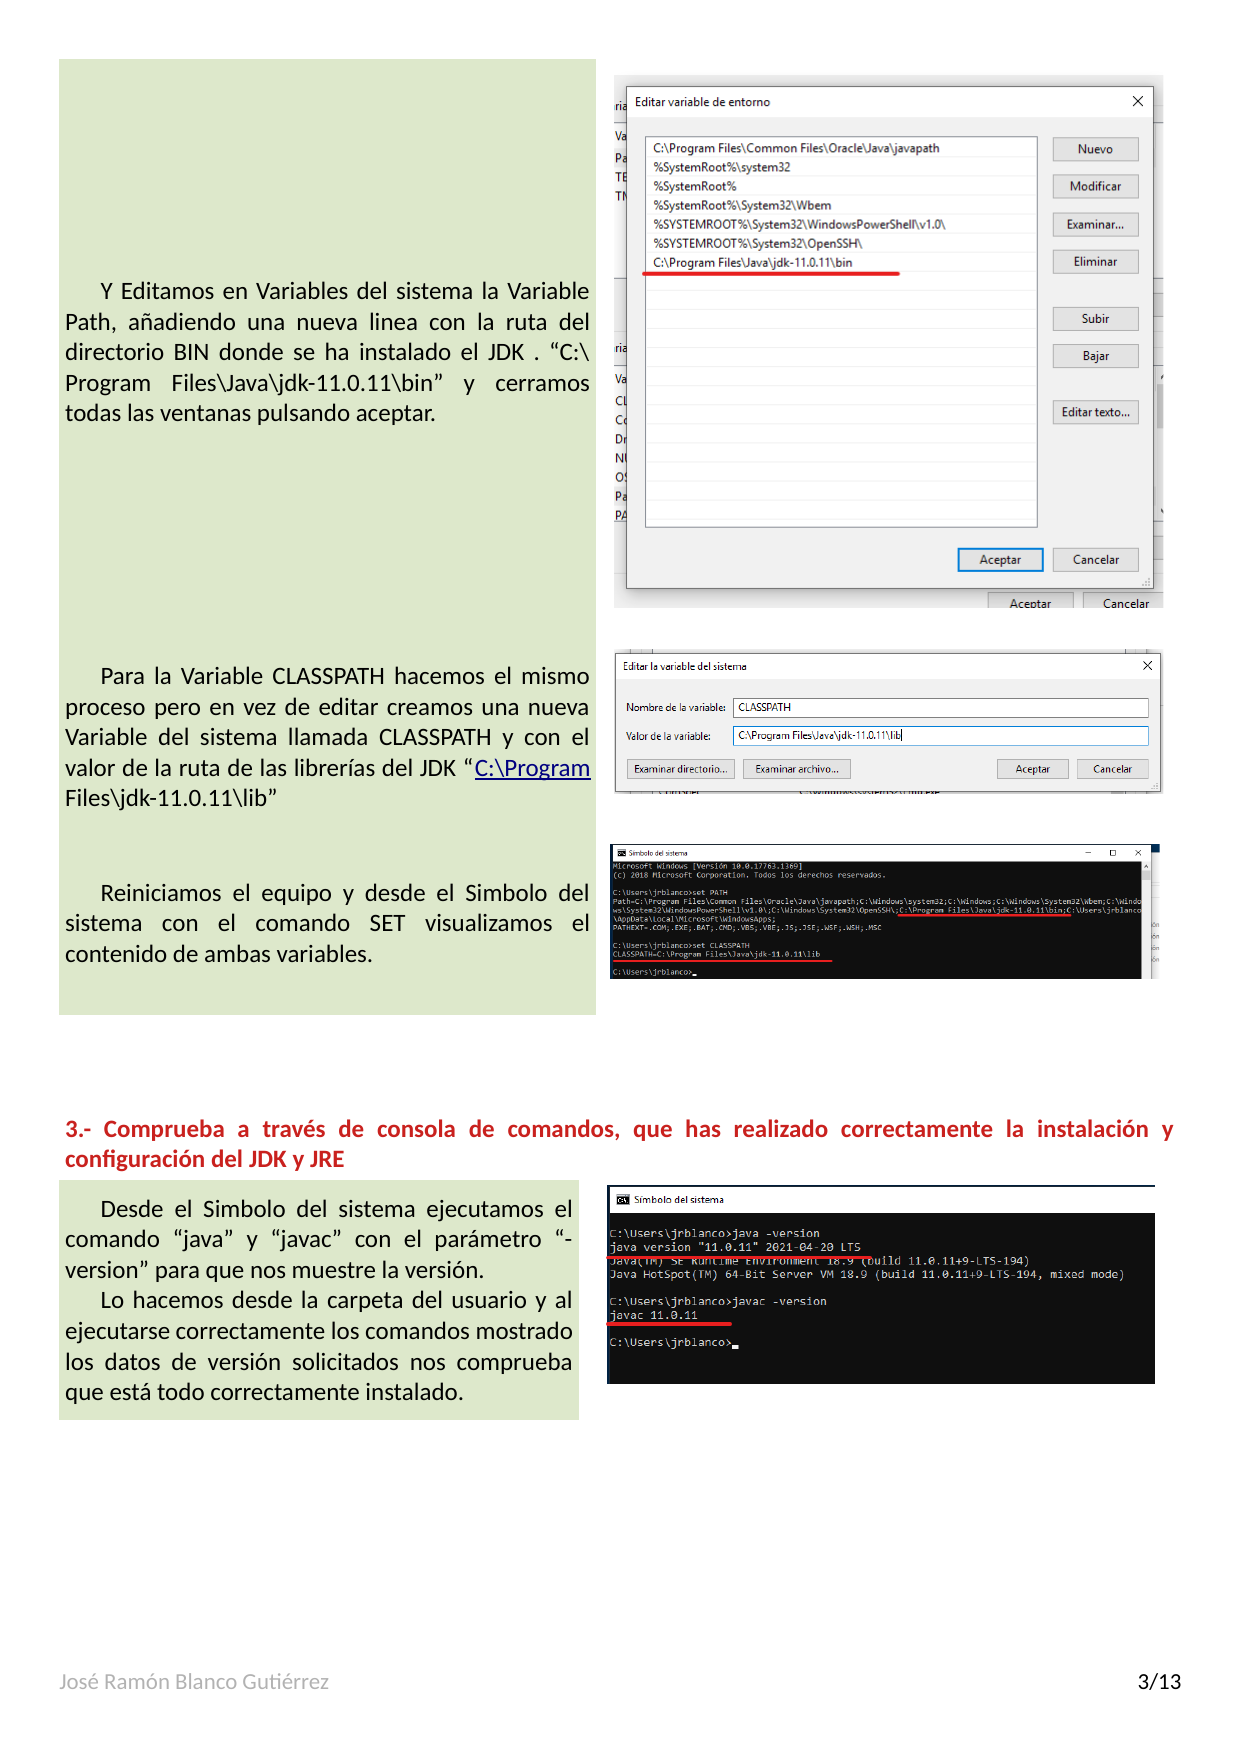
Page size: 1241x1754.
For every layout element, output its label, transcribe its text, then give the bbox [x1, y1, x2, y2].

table_cell [579, 1180, 1181, 1420]
table_cell [596, 644, 1181, 830]
table_cell [596, 830, 1181, 1015]
picture [605, 1185, 1155, 1384]
table_cell Reiniciamos el equipo y desde el Simbolo del sistema con el comando SET visualizamos el contenido de ambas variables. [59, 830, 596, 1015]
picture [614, 649, 1164, 794]
picture [610, 844, 1160, 979]
table_header 3.- Comprueba a través de consola de comandos, que has realizado correctamente la instalación y configuración del JDK y JRE [59, 1107, 1181, 1180]
picture [614, 65, 1164, 608]
table_cell Para la Variable CLASSPATH hacemos el mismo proceso pero en vez de editar creamos una nueva Variable del sistema llamada CLASSPATH y con el valor de la ruta de las librerías del JDK “C:\Program Files\jdk-11.0.11\lib” [59, 644, 596, 830]
table_cell Desde el Simbolo del sistema ejecutamos el comando “java” y “javac” con el parámetro “-version” para que nos muestre la versión. Lo hacemos desde la carpeta del usuario y al ejecutarse correctamente los comandos mostrado los datos de versión solicitados nos comprueba que está todo correctamente instalado. [59, 1180, 579, 1420]
table_cell Y Editamos en Variables del sistema la Variable Path, añadiendo una nueva linea con la ruta del directorio BIN donde se ha instalado el JDK . “C:\Program Files\Java\jdk-11.0.11\bin” y cerramos todas las ventanas pulsando aceptar. [59, 59, 596, 644]
table_cell [596, 59, 1181, 644]
